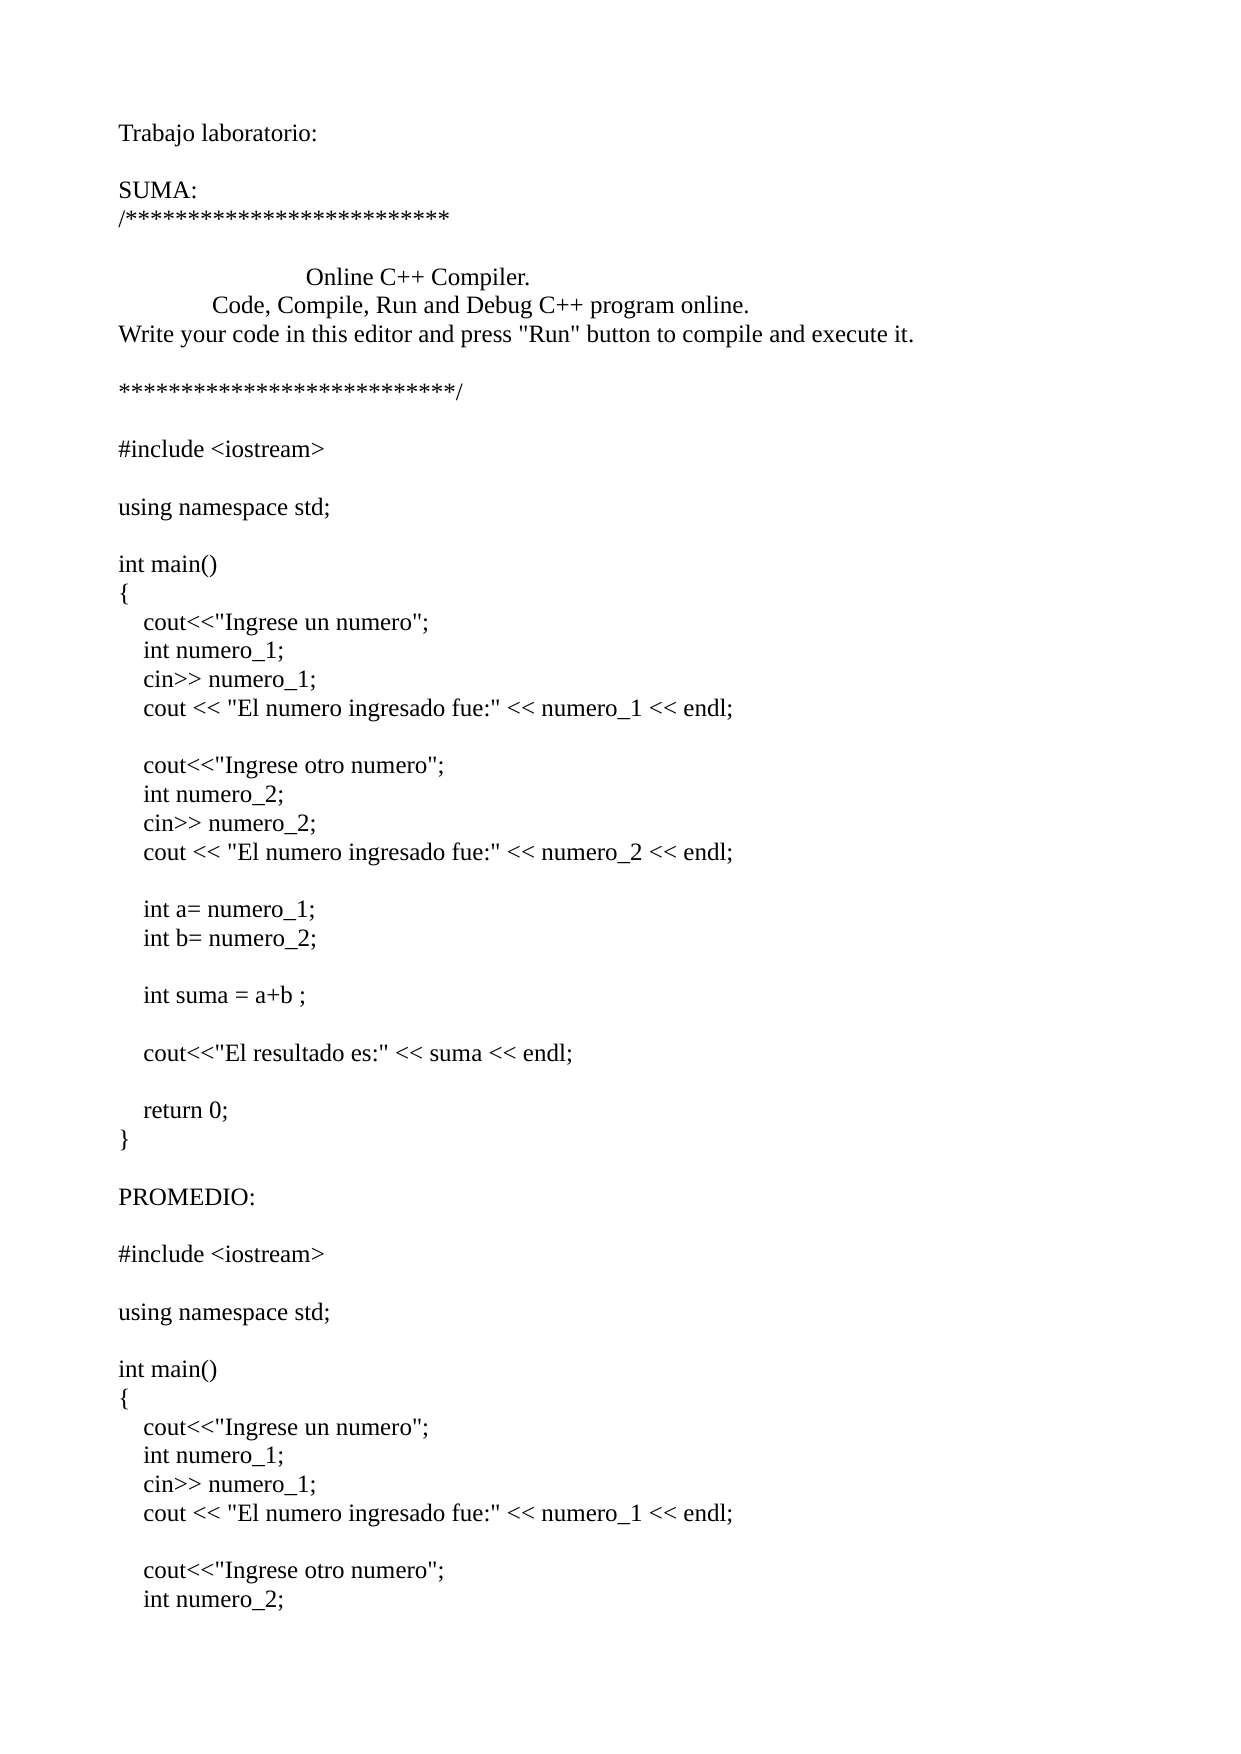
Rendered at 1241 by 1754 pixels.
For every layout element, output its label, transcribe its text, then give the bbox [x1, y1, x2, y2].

text int main() [118, 549, 1122, 578]
text cout << "El numero ingresado fue:" << numero_1 << endl; [118, 1498, 1122, 1527]
text int numero_2; [118, 1584, 1122, 1613]
text cout << "El numero ingresado fue:" << numero_1 << endl; [118, 693, 1122, 722]
text ***************************/ [118, 377, 1122, 406]
text { [118, 578, 1122, 607]
text int numero_1; [118, 636, 1122, 664]
text cout<<"Ingrese un numero"; [118, 1412, 1122, 1441]
text Trabajo laboratorio: [118, 118, 1122, 147]
text int numero_1; [118, 1441, 1122, 1469]
text int b= numero_2; [118, 923, 1122, 952]
text Code, Compile, Run and Debug C++ program online. [118, 291, 1122, 319]
text int main() [118, 1354, 1122, 1383]
text #include <iostream> [118, 434, 1122, 463]
text #include <iostream> [118, 1239, 1122, 1268]
text } [118, 1124, 1122, 1153]
text cin>> numero_1; [118, 664, 1122, 693]
text Online C++ Compiler. [118, 262, 1122, 291]
text cin>> numero_1; [118, 1469, 1122, 1498]
text cin>> numero_2; [118, 808, 1122, 837]
text PROMEDIO: [118, 1182, 1122, 1211]
text int a= numero_1; [118, 894, 1122, 923]
text SUMA: [118, 176, 1122, 204]
text { [118, 1383, 1122, 1412]
text using namespace std; [118, 492, 1122, 521]
text int numero_2; [118, 779, 1122, 808]
text cout << "El numero ingresado fue:" << numero_2 << endl; [118, 837, 1122, 866]
text int suma = a+b ; [118, 981, 1122, 1009]
text return 0; [118, 1096, 1122, 1124]
text cout<<"Ingrese otro numero"; [118, 1556, 1122, 1584]
text /************************** [118, 204, 1122, 233]
text cout<<"Ingrese otro numero"; [118, 751, 1122, 779]
text cout<<"Ingrese un numero"; [118, 607, 1122, 636]
text using namespace std; [118, 1297, 1122, 1326]
text Write your code in this editor and press "Run" button to compile and execute it. [118, 319, 1122, 348]
text cout<<"El resultado es:" << suma << endl; [118, 1038, 1122, 1067]
